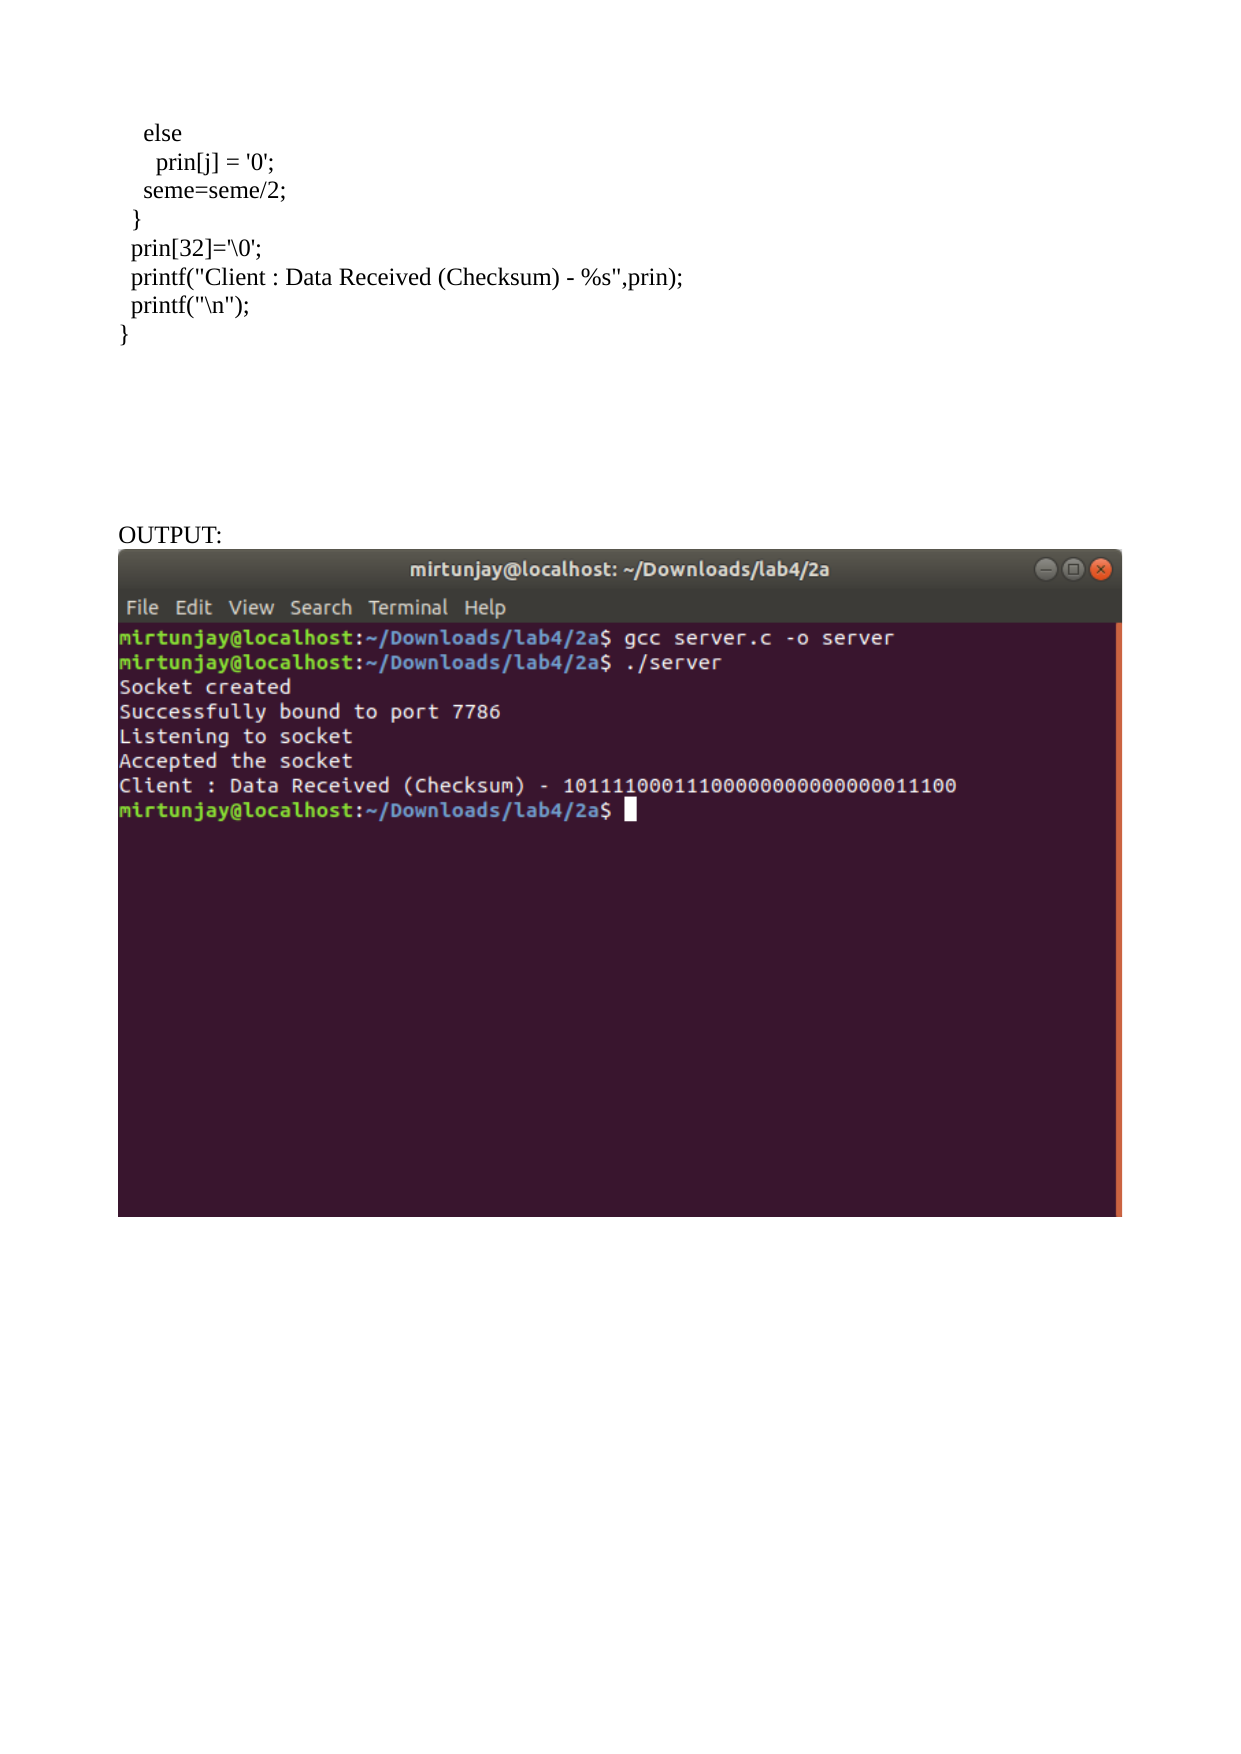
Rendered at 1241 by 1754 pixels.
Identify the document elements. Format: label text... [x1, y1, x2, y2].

text prin[j] = '0'; [118, 147, 1122, 176]
text printf("Client : Data Received (Checksum) - %s",prin); [118, 262, 1122, 291]
text else [118, 118, 1122, 147]
text OUTPUT: [118, 521, 1122, 549]
text } [118, 204, 1122, 233]
text prin[32]='\0'; [118, 233, 1122, 262]
text printf("\n"); [118, 291, 1122, 319]
text } [118, 319, 1122, 348]
text seme=seme/2; [118, 176, 1122, 204]
picture [118, 549, 1123, 1217]
